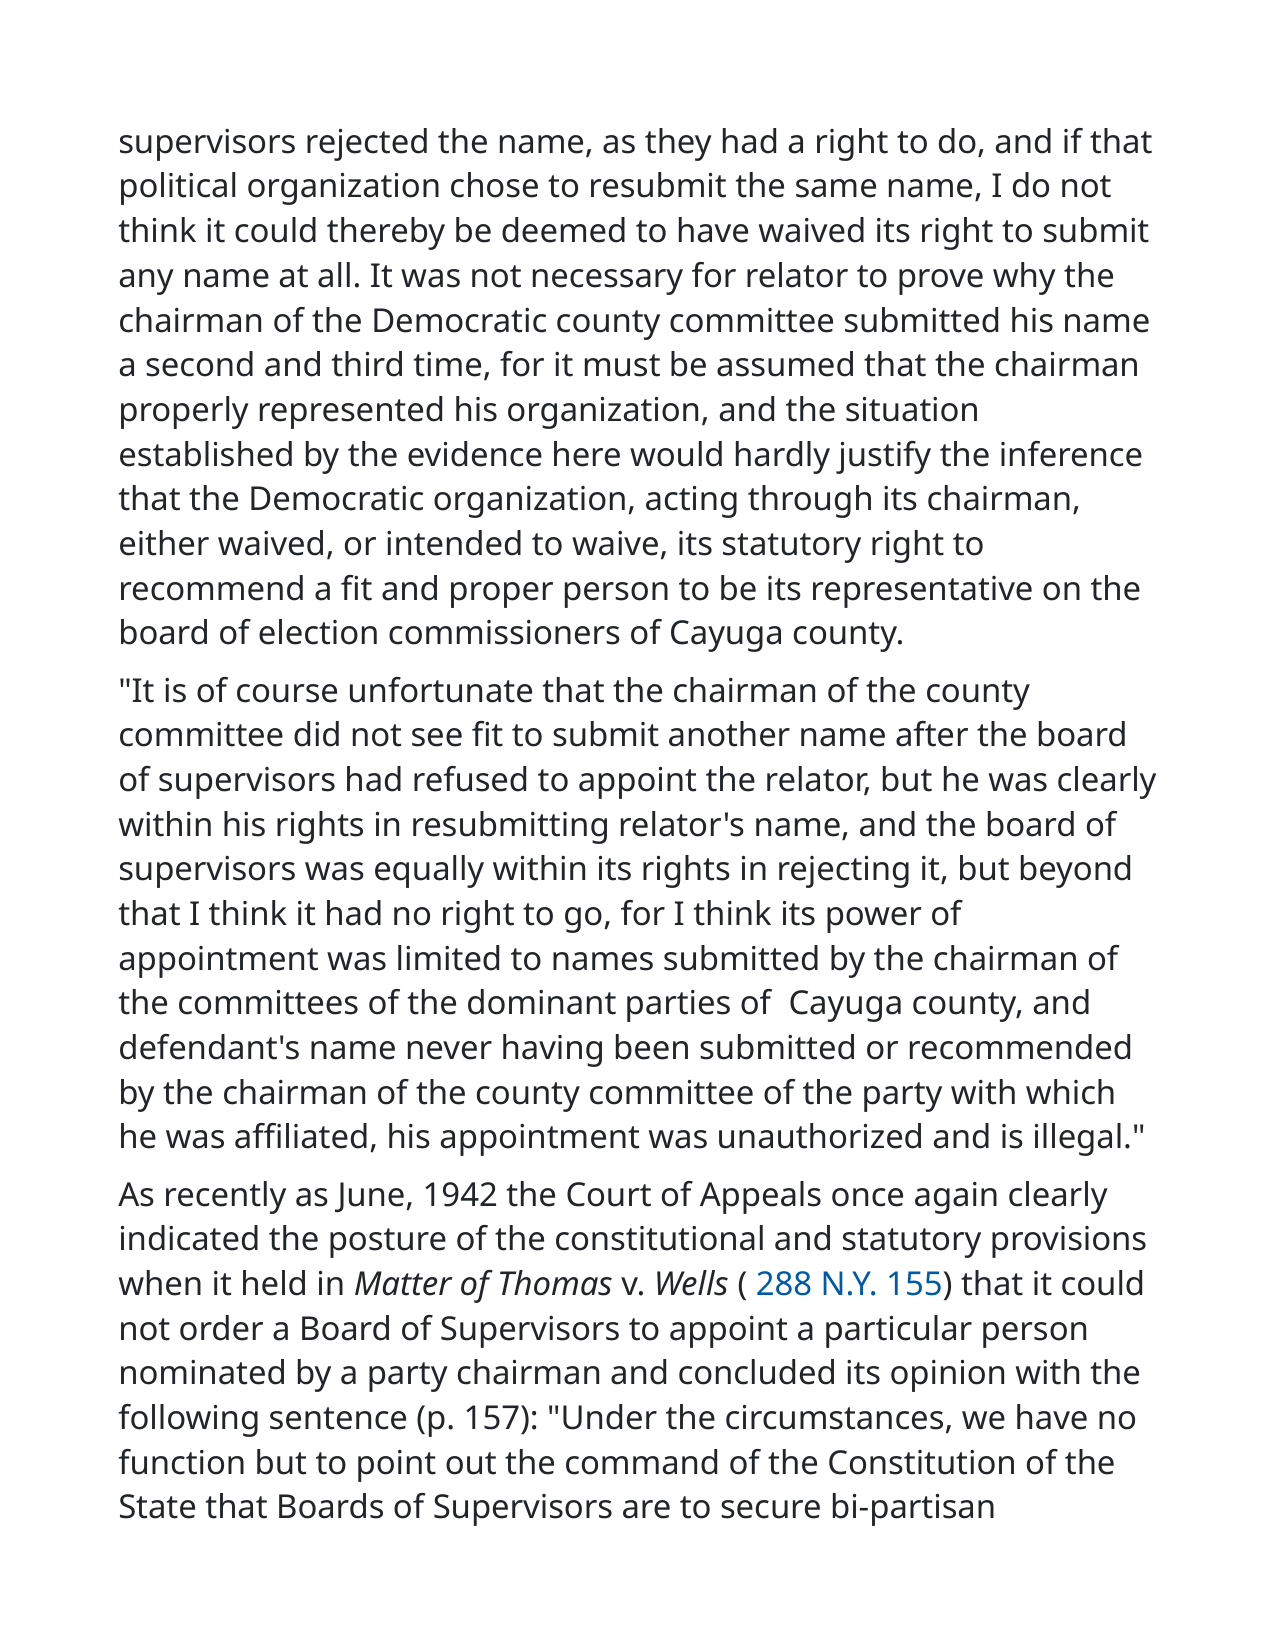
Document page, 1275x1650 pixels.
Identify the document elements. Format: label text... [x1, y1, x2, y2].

text "It is of course unfortunate that the chairman of the county committee did not see fit to submit another name after the board of supervisors had refused to appoint the relator, but he was clearly within his rights in resubmitting relator's name, and the board of supervisors was equally within its rights in rejecting it, but beyond that I think it had no right to go, for I think its power of appointment was limited to names submitted by the chairman of the committees of the dominant parties of Cayuga county, and defendant's name never having been submitted or recommended by the chairman of the county committee of the party with which he was affiliated, his appointment was unauthorized and is illegal." [118, 667, 1157, 1158]
text As recently as June, 1942 the Court of Appeals once again clearly indicated the posture of the constitutional and statutory provisions when it held in Matter of Thomas v. Wells ( 288 N.Y. 155) that it could not order a Board of Supervisors to appoint a particular person nominated by a party chairman and concluded its opinion with the following sentence (p. 157): "Under the circumstances, we have no function but to point out the command of the Constitution of the State that Boards of Supervisors are to secure bi-partisan [118, 1171, 1157, 1528]
text supervisors rejected the name, as they had a right to do, and if that political organization chose to resubmit the same name, I do not think it could thereby be deemed to have waived its right to submit any name at all. It was not necessary for relator to prove why the chairman of the Democratic county committee submitted his name a second and third time, for it must be assumed that the chairman properly represented his organization, and the situation established by the evidence here would hardly justify the inference that the Democratic organization, acting through its chairman, either waived, or intended to waive, its statutory right to recommend a fit and proper person to be its representative on the board of election commissioners of Cayuga county. [118, 118, 1157, 654]
